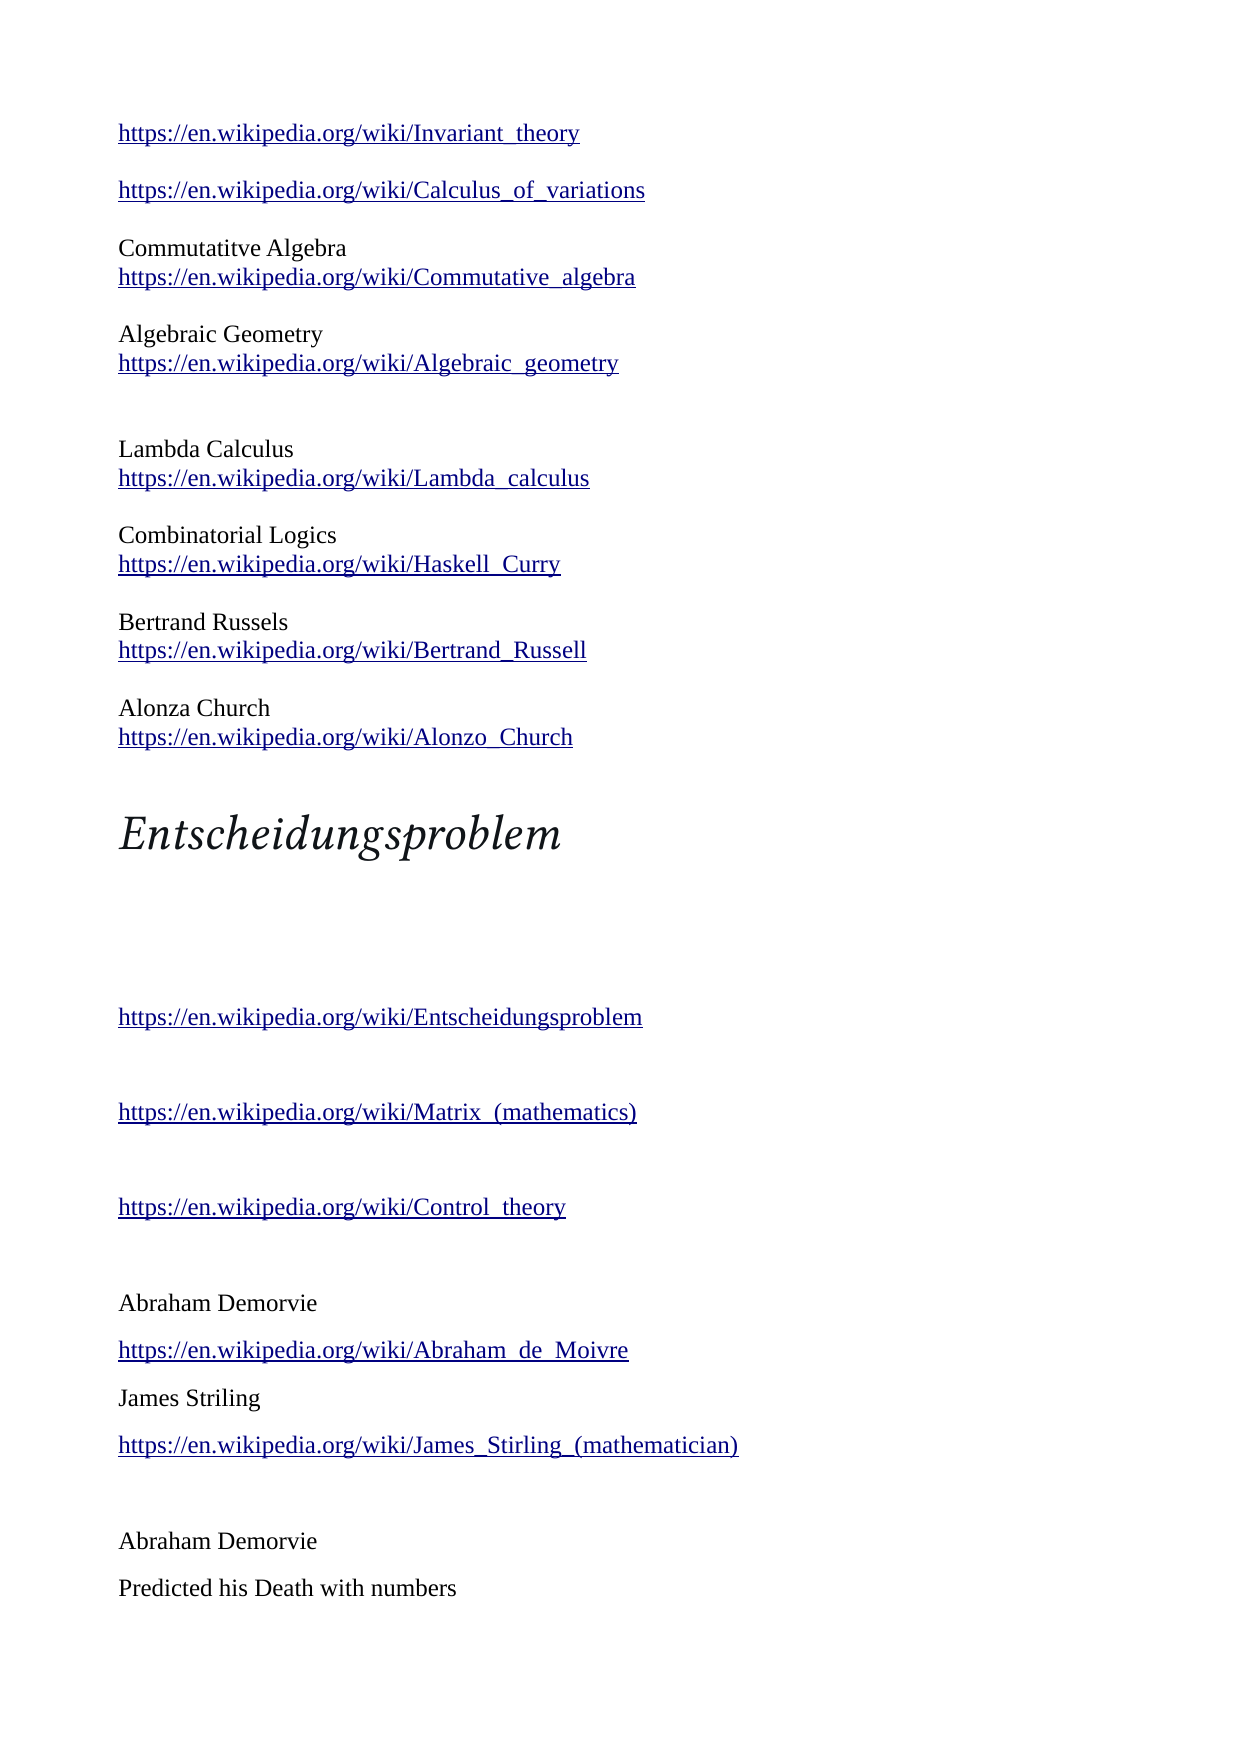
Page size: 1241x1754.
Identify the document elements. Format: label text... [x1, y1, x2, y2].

text https://en.wikipedia.org/wiki/Matrix_(mathematics) [118, 1097, 1122, 1126]
text https://en.wikipedia.org/wiki/Invariant_theory [118, 118, 1122, 147]
text Algebraic Geometry [118, 319, 1122, 348]
text https://en.wikipedia.org/wiki/Calculus_of_variations [118, 176, 1122, 204]
text Abraham Demorvie [118, 1526, 1122, 1554]
text https://en.wikipedia.org/wiki/Control_theory [118, 1192, 1122, 1221]
text https://en.wikipedia.org/wiki/Lambda_calculus [118, 463, 1122, 492]
text Bertrand Russels [118, 607, 1122, 636]
text https://en.wikipedia.org/wiki/James_Stirling_(mathematician) [118, 1431, 1122, 1459]
text https://en.wikipedia.org/wiki/Bertrand_Russell [118, 636, 1122, 664]
text https://en.wikipedia.org/wiki/Entscheidungsproblem [118, 1002, 1122, 1031]
text Combinatorial Logics [118, 521, 1122, 549]
text Alonza Church [118, 693, 1122, 722]
text https://en.wikipedia.org/wiki/Algebraic_geometry [118, 348, 1122, 377]
text https://en.wikipedia.org/wiki/Alonzo_Church [118, 722, 1122, 751]
text Commutatitve Algebra [118, 233, 1122, 262]
text https://en.wikipedia.org/wiki/Abraham_de_Moivre [118, 1335, 1122, 1364]
text https://en.wikipedia.org/wiki/Commutative_algebra [118, 262, 1122, 291]
text Abraham Demorvie [118, 1288, 1122, 1316]
subtitle Entscheidungsproblem [118, 804, 1122, 861]
text Lambda Calculus [118, 434, 1122, 463]
text James Striling [118, 1383, 1122, 1412]
text https://en.wikipedia.org/wiki/Haskell_Curry [118, 549, 1122, 578]
text Predicted his Death with numbers [118, 1573, 1122, 1602]
